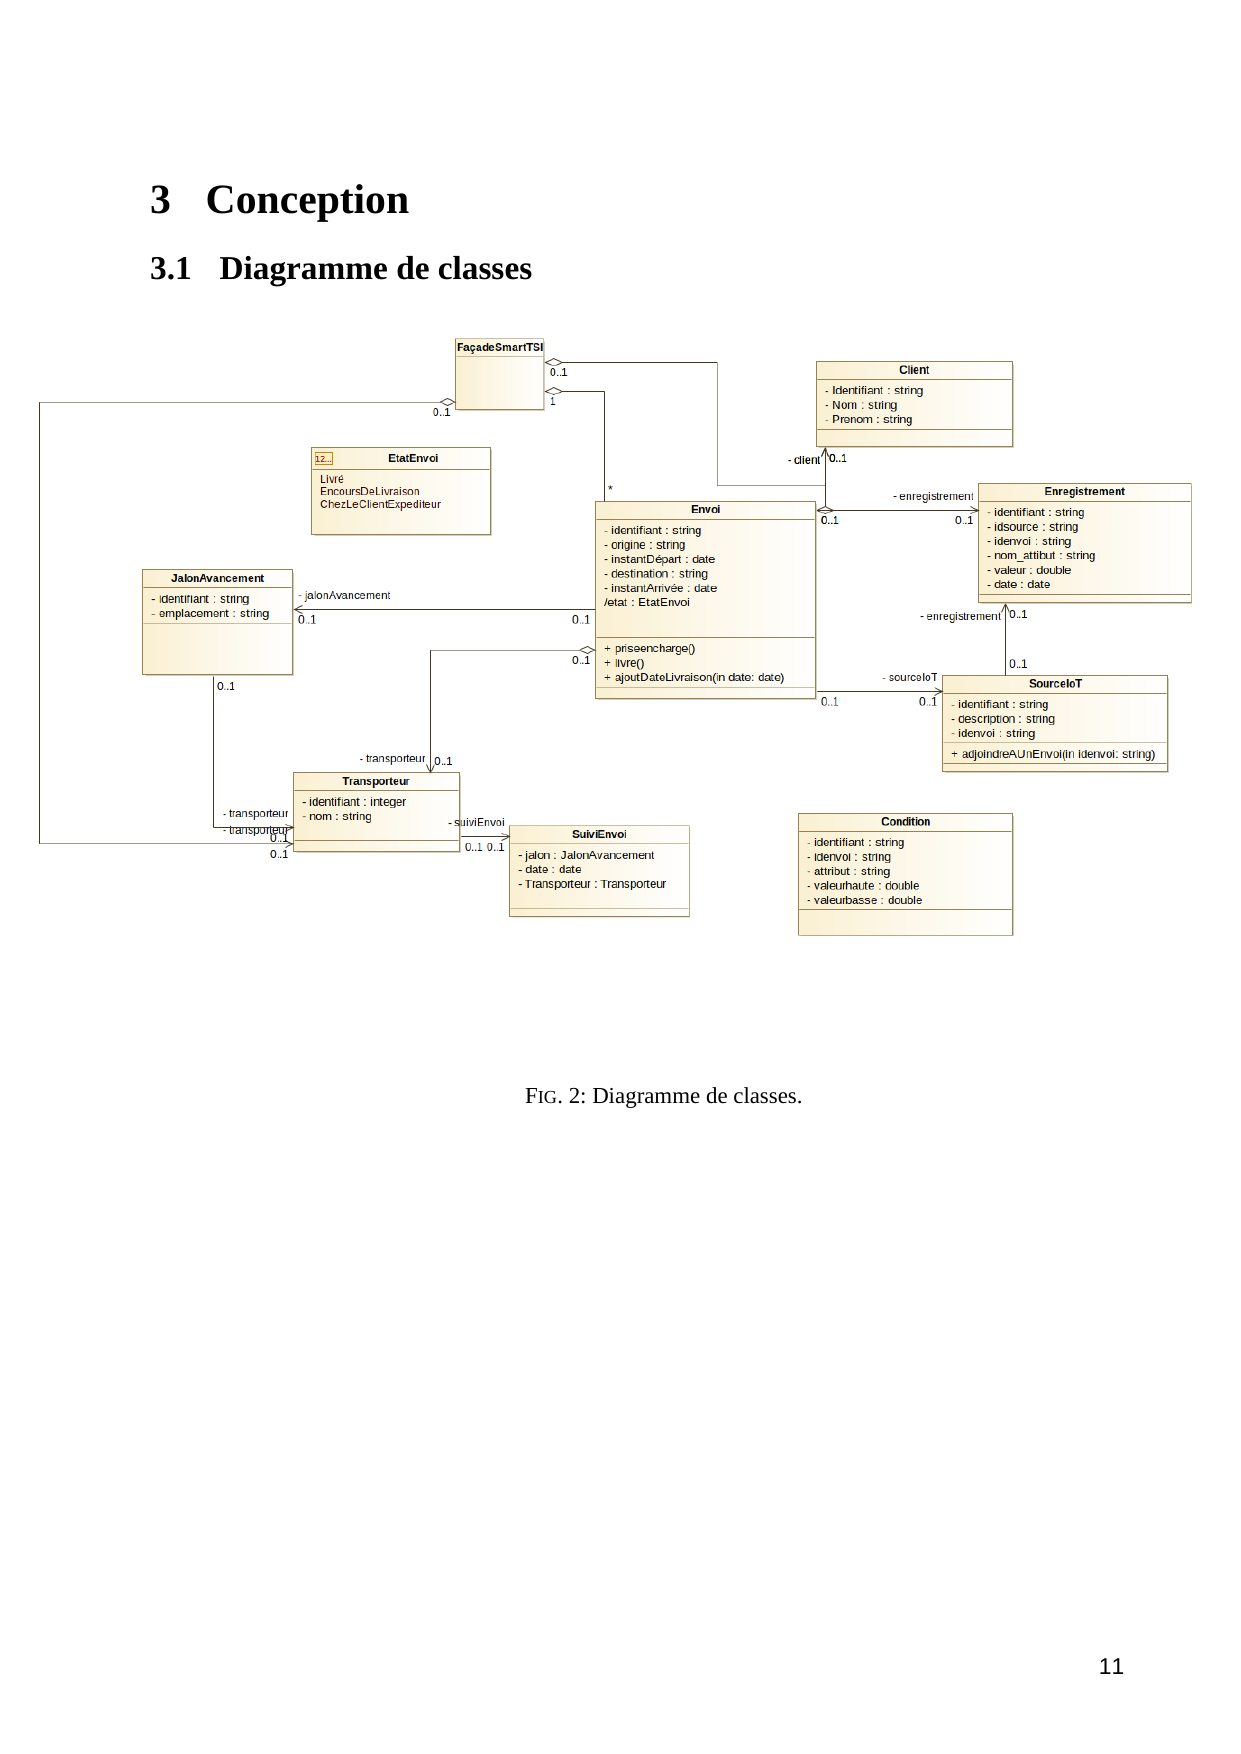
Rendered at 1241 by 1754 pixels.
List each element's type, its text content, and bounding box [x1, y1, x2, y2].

subtitle 3.1 Diagramme de classes [150, 248, 1124, 286]
text Fig. 2: Diagramme de classes. [450, 1082, 1124, 1108]
subtitle 3 Conception [150, 175, 1124, 223]
picture [14, 330, 1201, 945]
